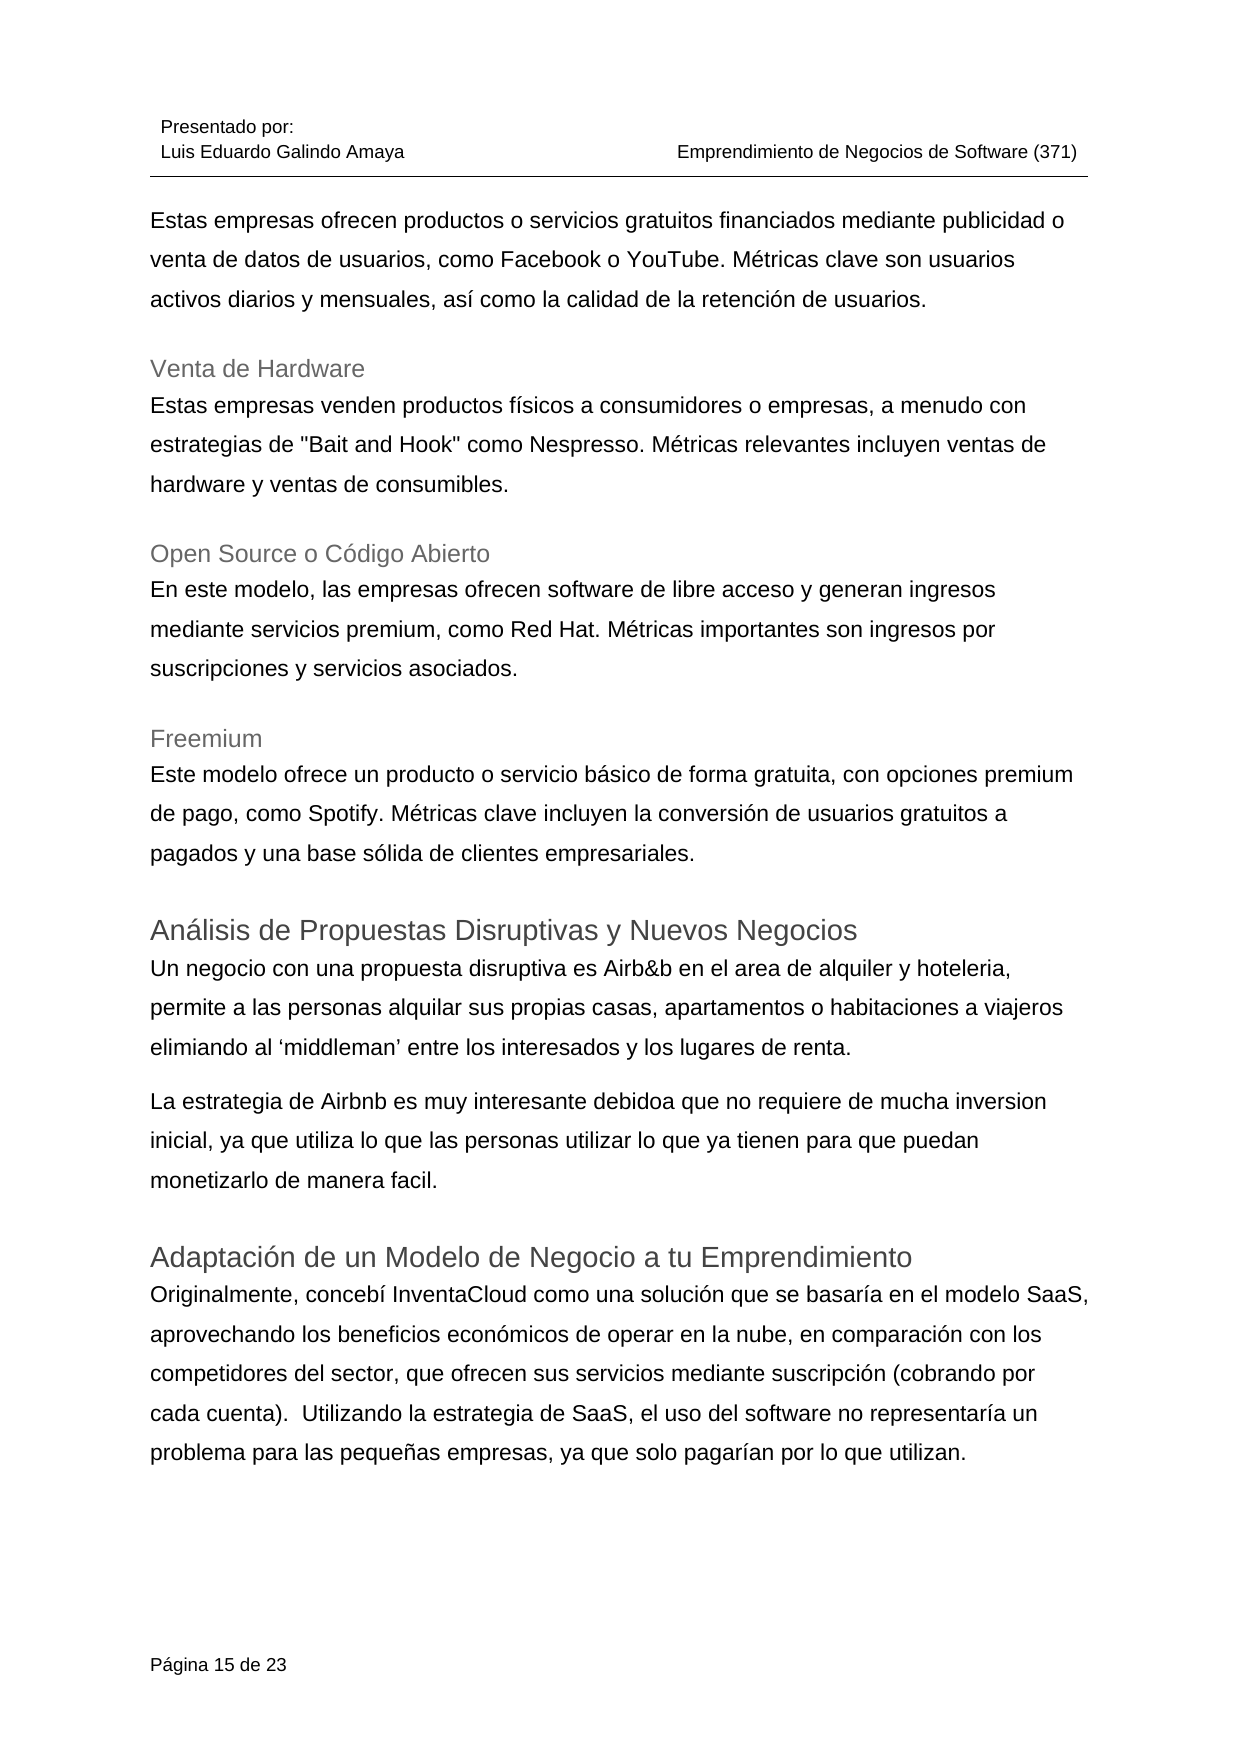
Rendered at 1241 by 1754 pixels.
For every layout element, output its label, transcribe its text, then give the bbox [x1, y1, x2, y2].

text Estas empresas venden productos físicos a consumidores o empresas, a menudo con estrategias de "Bait and Hook" como Nespresso. Métricas relevantes incluyen ventas de hardware y ventas de consumibles. [150, 392, 1090, 497]
subtitle Venta de Hardware [150, 354, 1090, 383]
subtitle Open Source o Código Abierto [150, 539, 1090, 568]
text La estrategia de Airbnb es muy interesante debidoa que no requiere de mucha inversion inicial, ya que utiliza lo que las personas utilizar lo que ya tienen para que puedan monetizarlo de manera facil. [150, 1088, 1090, 1193]
text Un negocio con una propuesta disruptiva es Airb&b en el area de alquiler y hoteleria, permite a las personas alquilar sus propias casas, apartamentos o habitaciones a viajeros elimiando al ‘middleman’ entre los interesados y los lugares de renta. [150, 954, 1090, 1060]
text Este modelo ofrece un producto o servicio básico de forma gratuita, con opciones premium de pago, como Spotify. Métricas clave incluyen la conversión de usuarios gratuitos a pagados y una base sólida de clientes empresariales. [150, 761, 1090, 866]
text Originalmente, concebí InventaCloud como una solución que se basaría en el modelo SaaS, aprovechando los beneficios económicos de operar en la nube, en comparación con los competidores del sector, que ofrecen sus servicios mediante suscripción (cobrando por cada cuenta). Utilizando la estrategia de SaaS, el uso del software no representaría un problema para las pequeñas empresas, ya que solo pagarían por lo que utilizan. [150, 1281, 1090, 1466]
text Estas empresas ofrecen productos o servicios gratuitos financiados mediante publicidad o venta de datos de usuarios, como Facebook o YouTube. Métricas clave son usuarios activos diarios y mensuales, así como la calidad de la retención de usuarios. [150, 207, 1090, 312]
subtitle Adaptación de un Modelo de Negocio a tu Emprendimiento [150, 1239, 1090, 1273]
text En este modelo, las empresas ofrecen software de libre acceso y generan ingresos mediante servicios premium, como Red Hat. Métricas importantes son ingresos por suscripciones y servicios asociados. [150, 576, 1090, 682]
subtitle Análisis de Propuestas Disruptivas y Nuevos Negocios [150, 913, 1090, 946]
subtitle Freemium [150, 724, 1090, 753]
